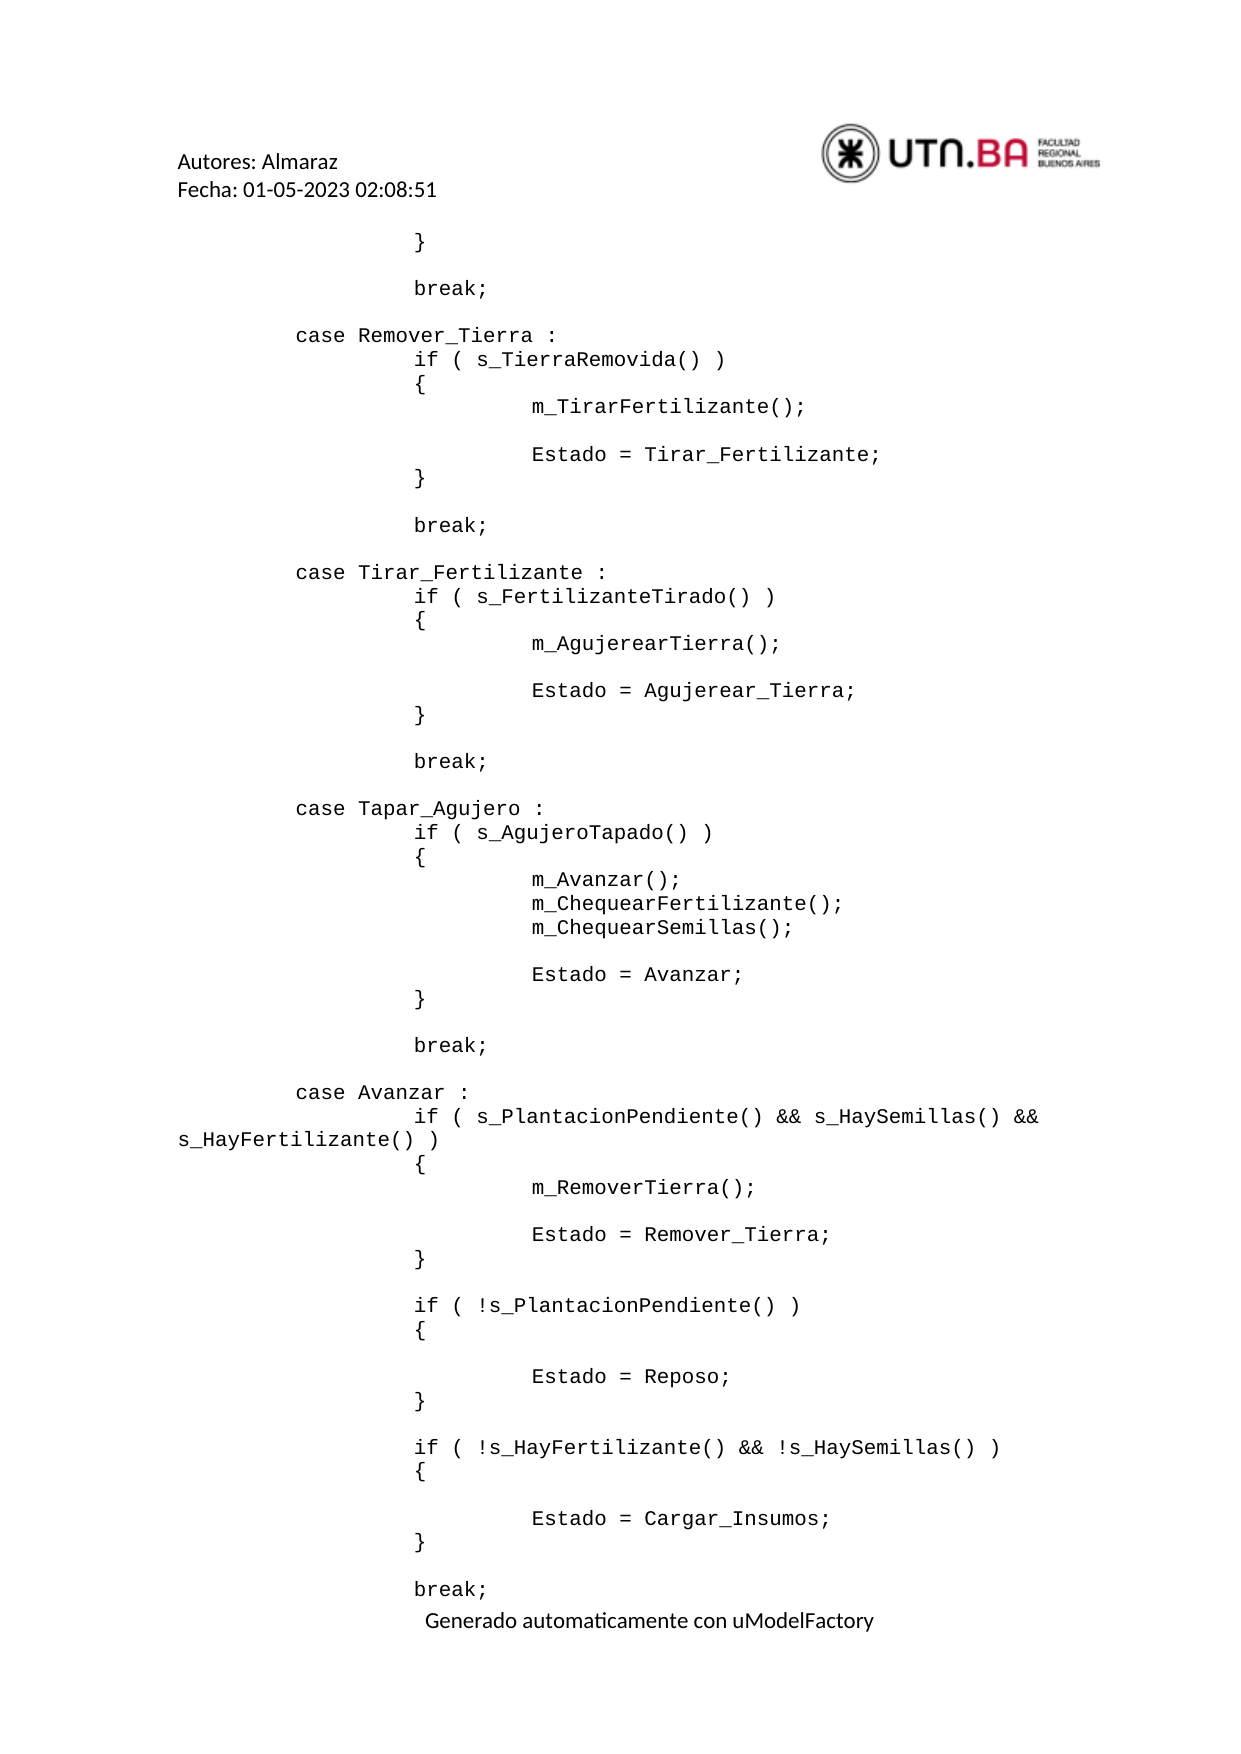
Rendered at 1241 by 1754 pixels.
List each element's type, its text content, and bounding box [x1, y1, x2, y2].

text if ( s_PlantacionPendiente() && s_HaySemillas() && s_HayFertilizante() ) [177, 1106, 1122, 1153]
text } [177, 1531, 1122, 1555]
text if ( s_AgujeroTapado() ) [177, 822, 1122, 846]
text Estado = Agujerear_Tierra; [177, 680, 1122, 704]
text } [177, 1248, 1122, 1271]
text { [177, 373, 1122, 396]
text Estado = Remover_Tierra; [177, 1224, 1122, 1248]
text { [177, 1153, 1122, 1177]
text m_RemoverTierra(); [177, 1177, 1122, 1200]
text case Tapar_Agujero : [177, 798, 1122, 822]
text } [177, 1389, 1122, 1413]
text case Tirar_Fertilizante : [177, 562, 1122, 586]
text case Remover_Tierra : [177, 326, 1122, 349]
text } [177, 704, 1122, 727]
text Estado = Tirar_Fertilizante; [177, 444, 1122, 467]
text { [177, 609, 1122, 633]
text if ( !s_HayFertilizante() && !s_HaySemillas() ) [177, 1437, 1122, 1461]
text m_TirarFertilizante(); [177, 396, 1122, 420]
text Estado = Avanzar; [177, 964, 1122, 988]
text { [177, 1461, 1122, 1484]
text m_ChequearSemillas(); [177, 917, 1122, 940]
text case Avanzar : [177, 1082, 1122, 1106]
text m_AgujerearTierra(); [177, 633, 1122, 657]
text Estado = Reposo; [177, 1366, 1122, 1389]
picture [809, 118, 1122, 189]
text if ( s_TierraRemovida() ) [177, 349, 1122, 373]
text Estado = Cargar_Insumos; [177, 1508, 1122, 1531]
text m_ChequearFertilizante(); [177, 893, 1122, 917]
text m_Avanzar(); [177, 869, 1122, 893]
text break; [177, 751, 1122, 775]
text break; [177, 1579, 1122, 1602]
text if ( s_FertilizanteTirado() ) [177, 586, 1122, 609]
text if ( !s_PlantacionPendiente() ) [177, 1295, 1122, 1319]
text break; [177, 278, 1122, 302]
text break; [177, 1035, 1122, 1058]
text break; [177, 515, 1122, 538]
text } [177, 988, 1122, 1011]
text { [177, 846, 1122, 869]
text } [177, 231, 1122, 254]
text { [177, 1319, 1122, 1342]
text } [177, 467, 1122, 491]
